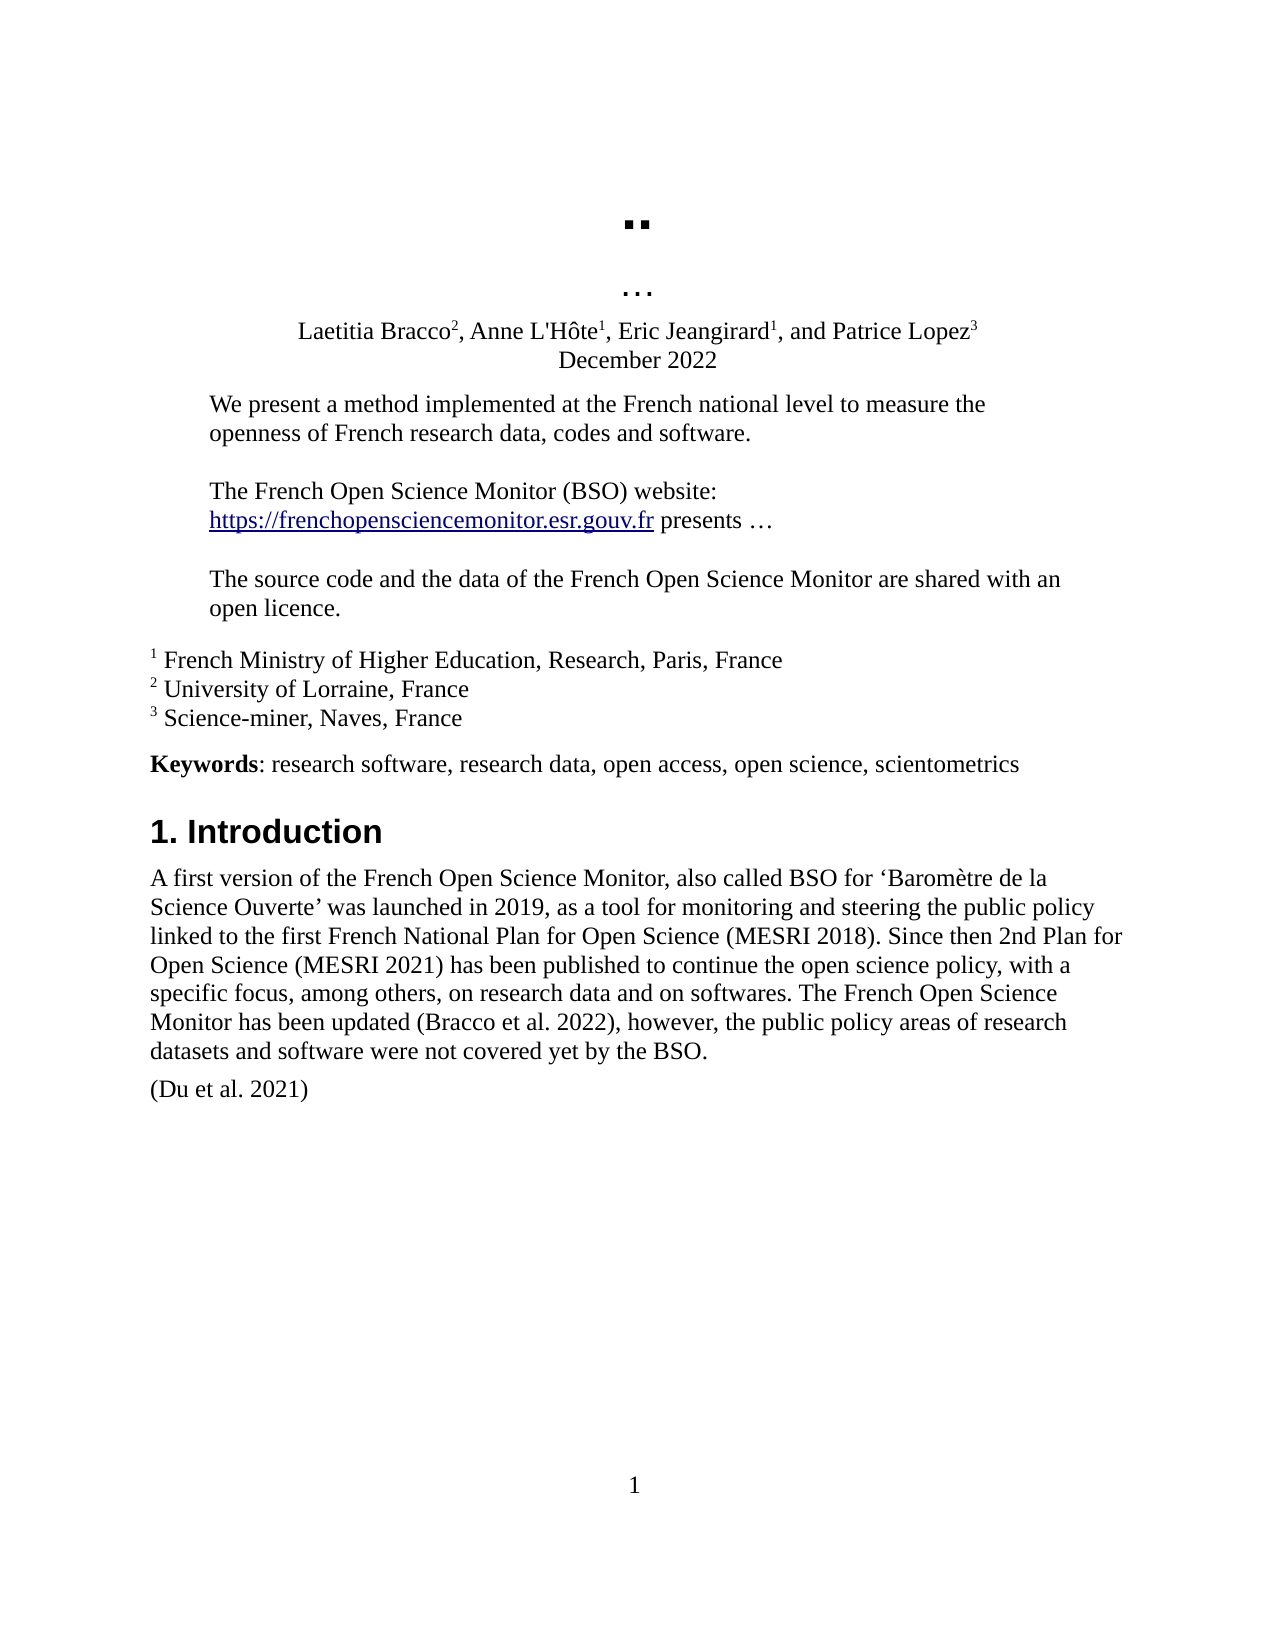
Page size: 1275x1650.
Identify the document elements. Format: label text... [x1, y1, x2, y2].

subtitle 1. Introduction [150, 812, 1125, 851]
text A first version of the French Open Science Monitor, also called BSO for ‘Baromètre de la Science Ouverte’ was launched in 2019, as a tool for monitoring and steering the public policy linked to the first French National Plan for Open Science (MESRI 2018). Since then 2nd Plan for Open Science (MESRI 2021) has been published to continue the open science policy, with a specific focus, among others, on research data and on softwares. The French Open Science Monitor has been updated (Bracco et al. 2022), however, the public policy areas of research datasets and software were not covered yet by the BSO. [150, 863, 1125, 1065]
text The source code and the data of the French Open Science Monitor are shared with an open licence. [209, 564, 1066, 621]
text December 2022 [150, 345, 1125, 374]
text 1 French Ministry of Higher Education, Research, Paris, France 2 University of Lorraine, France 3 Science-miner, Naves, France [150, 645, 1125, 732]
text Keywords: research software, research data, open access, open science, scientometrics [150, 749, 1125, 778]
text (Du et al. 2021) [150, 1074, 1125, 1102]
subtitle … [150, 261, 1125, 304]
title .. [150, 175, 1125, 242]
text We present a method implemented at the French national level to measure the openness of French research data, codes and software. [209, 389, 1066, 446]
text The French Open Science Monitor (BSO) website: https://frenchopensciencemonitor.esr.gouv.fr presents … [209, 476, 1066, 534]
text Laetitia Bracco2, Anne L'Hôte1, Eric Jeangirard1, and Patrice Lopez3 [150, 316, 1125, 345]
